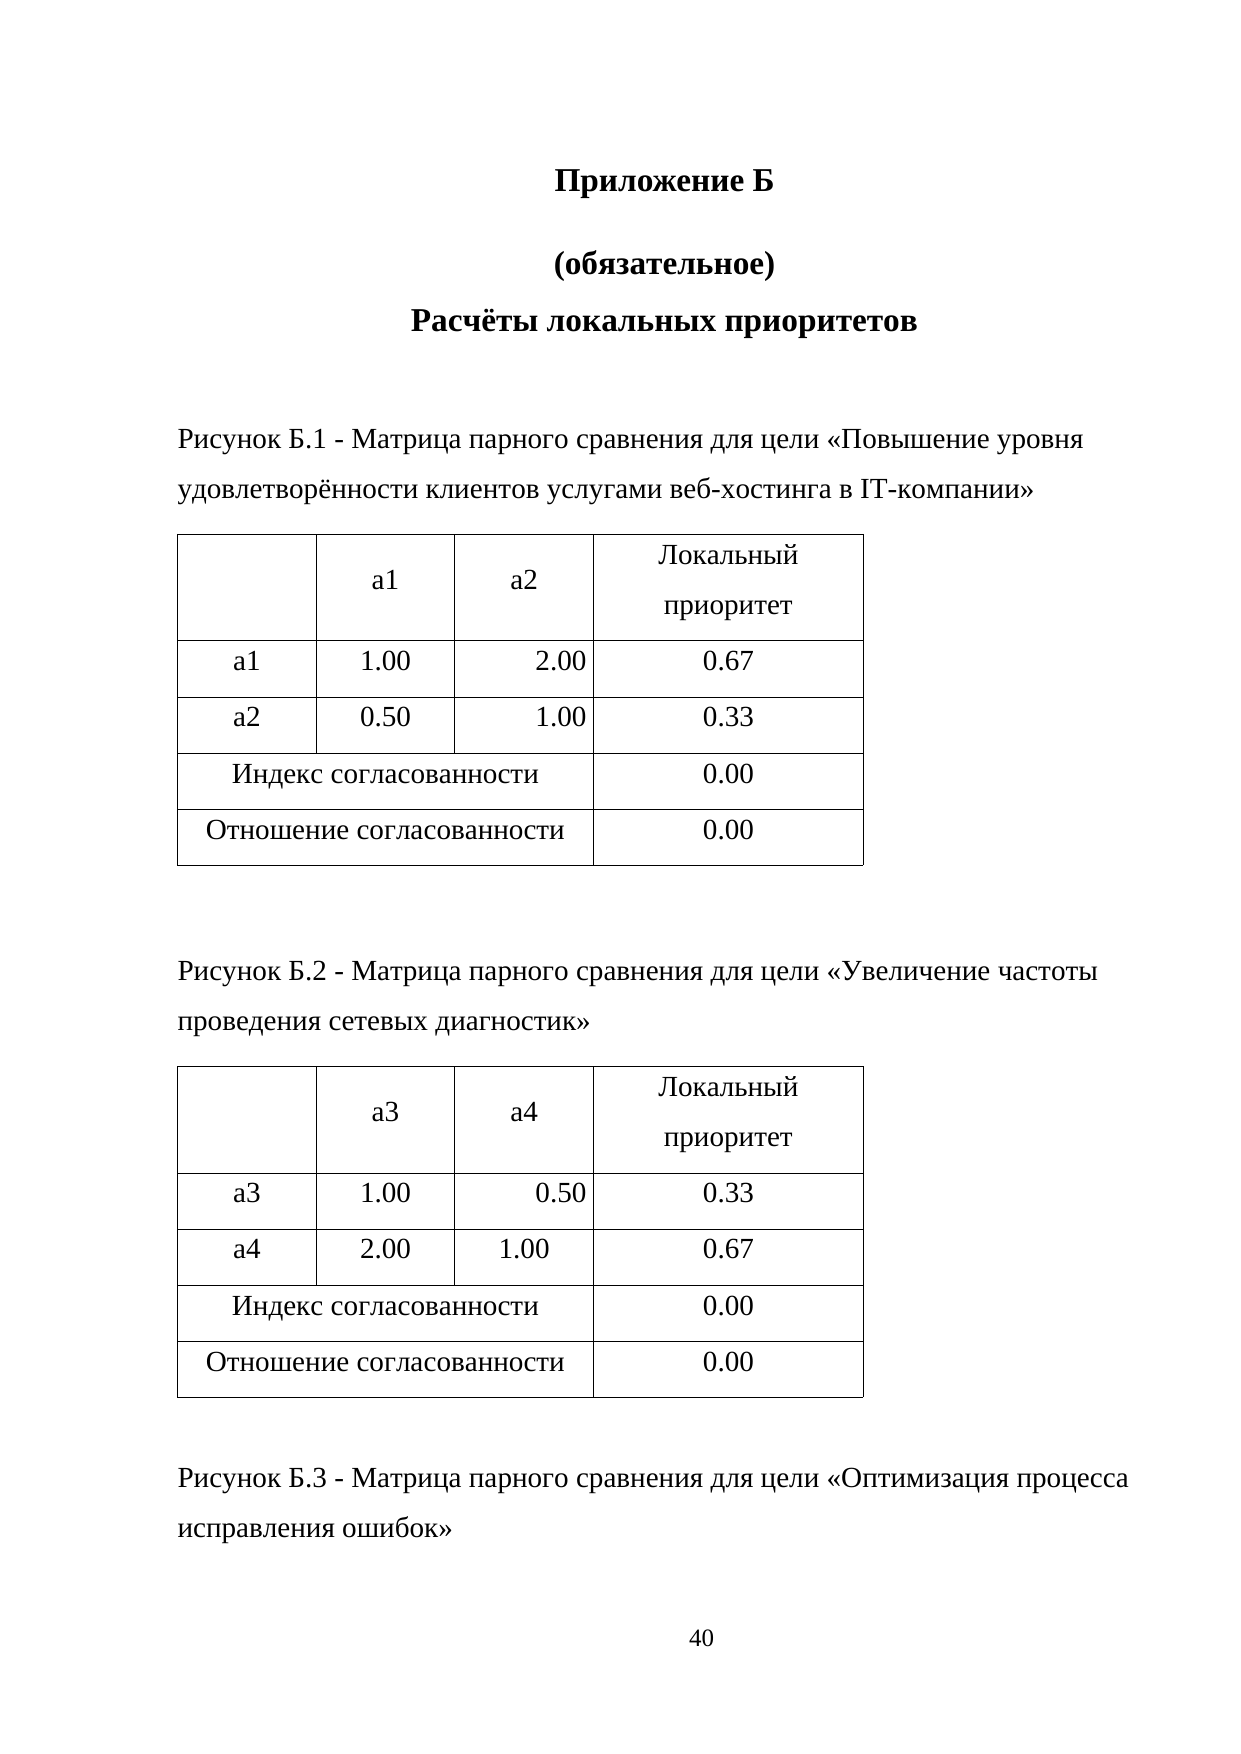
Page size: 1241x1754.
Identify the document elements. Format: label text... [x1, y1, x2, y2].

table_cell 0,67 [594, 1230, 863, 1285]
table_cell 0,00 [594, 1286, 863, 1341]
table_cell 1,00 [317, 641, 454, 697]
table_cell 2,00 [317, 1230, 454, 1285]
table_header [178, 1067, 316, 1172]
table_cell 0,50 [317, 698, 454, 753]
subtitle Приложение Б [177, 161, 1152, 199]
table_cell 0,00 [594, 1342, 863, 1397]
text Рисунок Б.1 - Матрица парного сравнения для цели «Повышение уровня удовлетворённости клиентов услугами веб-хостинга в IT-компании» [177, 421, 1152, 505]
table_cell a1 [178, 641, 316, 697]
table_cell Индекс согласованности [178, 1286, 593, 1341]
table_header Локальный приоритет [594, 535, 863, 640]
table_cell 0,33 [594, 1174, 863, 1229]
table_header a3 [317, 1067, 454, 1172]
table_cell 0,00 [594, 754, 863, 809]
table_cell 1,00 [317, 1174, 454, 1229]
text Рисунок Б.2 - Матрица парного сравнения для цели «Увеличение частоты проведения сетевых диагностик» [177, 953, 1152, 1037]
table_cell Отношение согласованности [178, 810, 593, 865]
text Расчёты локальных приоритетов [177, 301, 1152, 339]
table_header [178, 535, 316, 640]
table_cell 2,00 [455, 641, 593, 697]
table_header a4 [455, 1067, 593, 1172]
text Рисунок Б.3 - Матрица парного сравнения для цели «Оптимизация процесса исправления ошибок» [177, 1460, 1152, 1544]
table_cell 0,00 [594, 810, 863, 865]
table_cell 0,67 [594, 641, 863, 697]
table_cell a4 [178, 1230, 316, 1285]
table_cell a3 [178, 1174, 316, 1229]
table_cell a2 [178, 698, 316, 753]
table_cell Индекс согласованности [178, 754, 593, 809]
table_cell 1,00 [455, 1230, 593, 1285]
table_cell 0,33 [594, 698, 863, 753]
table_cell 1,00 [455, 698, 593, 753]
table_cell Отношение согласованности [178, 1342, 593, 1397]
table_header a2 [455, 535, 593, 640]
text (обязательное) [177, 243, 1152, 281]
table_header Локальный приоритет [594, 1067, 863, 1172]
table_cell 0,50 [455, 1174, 593, 1229]
table_header a1 [317, 535, 454, 640]
